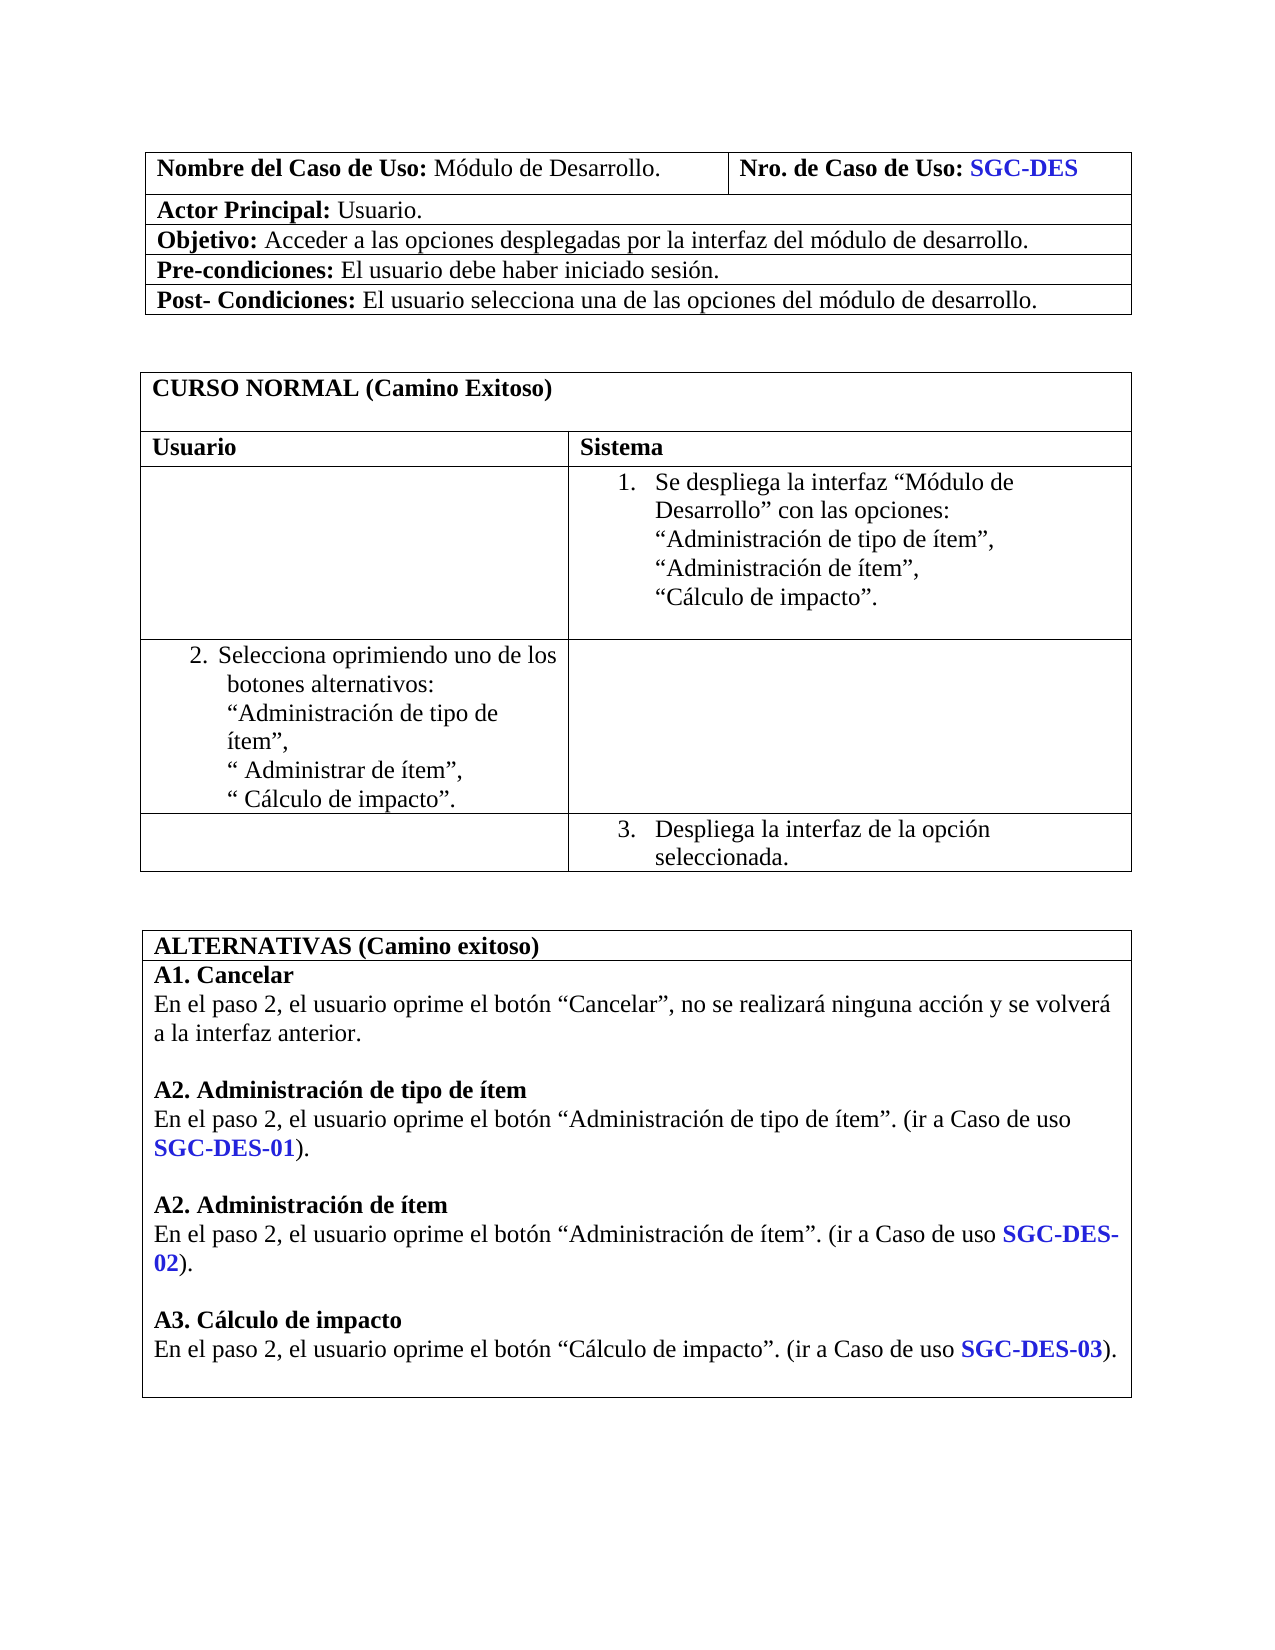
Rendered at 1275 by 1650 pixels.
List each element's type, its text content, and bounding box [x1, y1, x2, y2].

table_cell [141, 814, 568, 871]
table_header CURSO NORMAL (Camino Exitoso) [141, 373, 1131, 431]
table_header Nro. de Caso de Uso: SGC-DES [729, 153, 1131, 194]
table_cell [569, 640, 1131, 813]
table_cell Selecciona oprimiendo uno de los botones alternativos: “Administración de tipo de ítem”, “ Administrar de ítem”, “ Cálculo de impacto”. [141, 640, 568, 813]
table_cell [141, 467, 568, 639]
table_cell Despliega la interfaz de la opción seleccionada. [569, 814, 1131, 871]
table_cell Objetivo: Acceder a las opciones desplegadas por la interfaz del módulo de desarrollo. [146, 225, 1131, 254]
table_cell Pre-condiciones: El usuario debe haber iniciado sesión. [146, 255, 1131, 284]
table_cell A1. Cancelar En el paso 2, el usuario oprime el botón “Cancelar”, no se realizará ninguna acción y se volverá a la interfaz anterior. A2. Administración de tipo de ítem En el paso 2, el usuario oprime el botón “Administración de tipo de ítem”. (ir a Caso de uso SGC-DES-01). A2. Administración de ítem En el paso 2, el usuario oprime el botón “Administración de ítem”. (ir a Caso de uso SGC-DES-02). A3. Cálculo de impacto En el paso 2, el usuario oprime el botón “Cálculo de impacto”. (ir a Caso de uso SGC-DES-03). [143, 961, 1131, 1397]
table_cell Post- Condiciones: El usuario selecciona una de las opciones del módulo de desarrollo. [146, 285, 1131, 313]
table_cell Se despliega la interfaz “Módulo de Desarrollo” con las opciones: “Administración de tipo de ítem”, “Administración de ítem”, “Cálculo de impacto”. [569, 467, 1131, 639]
table_cell Sistema [569, 432, 1131, 466]
table_cell Actor Principal: Usuario. [146, 195, 1131, 224]
table_header Nombre del Caso de Uso: Módulo de Desarrollo. [146, 153, 728, 194]
table_cell Usuario [141, 432, 568, 466]
table_header ALTERNATIVAS (Camino exitoso) [143, 931, 1131, 959]
